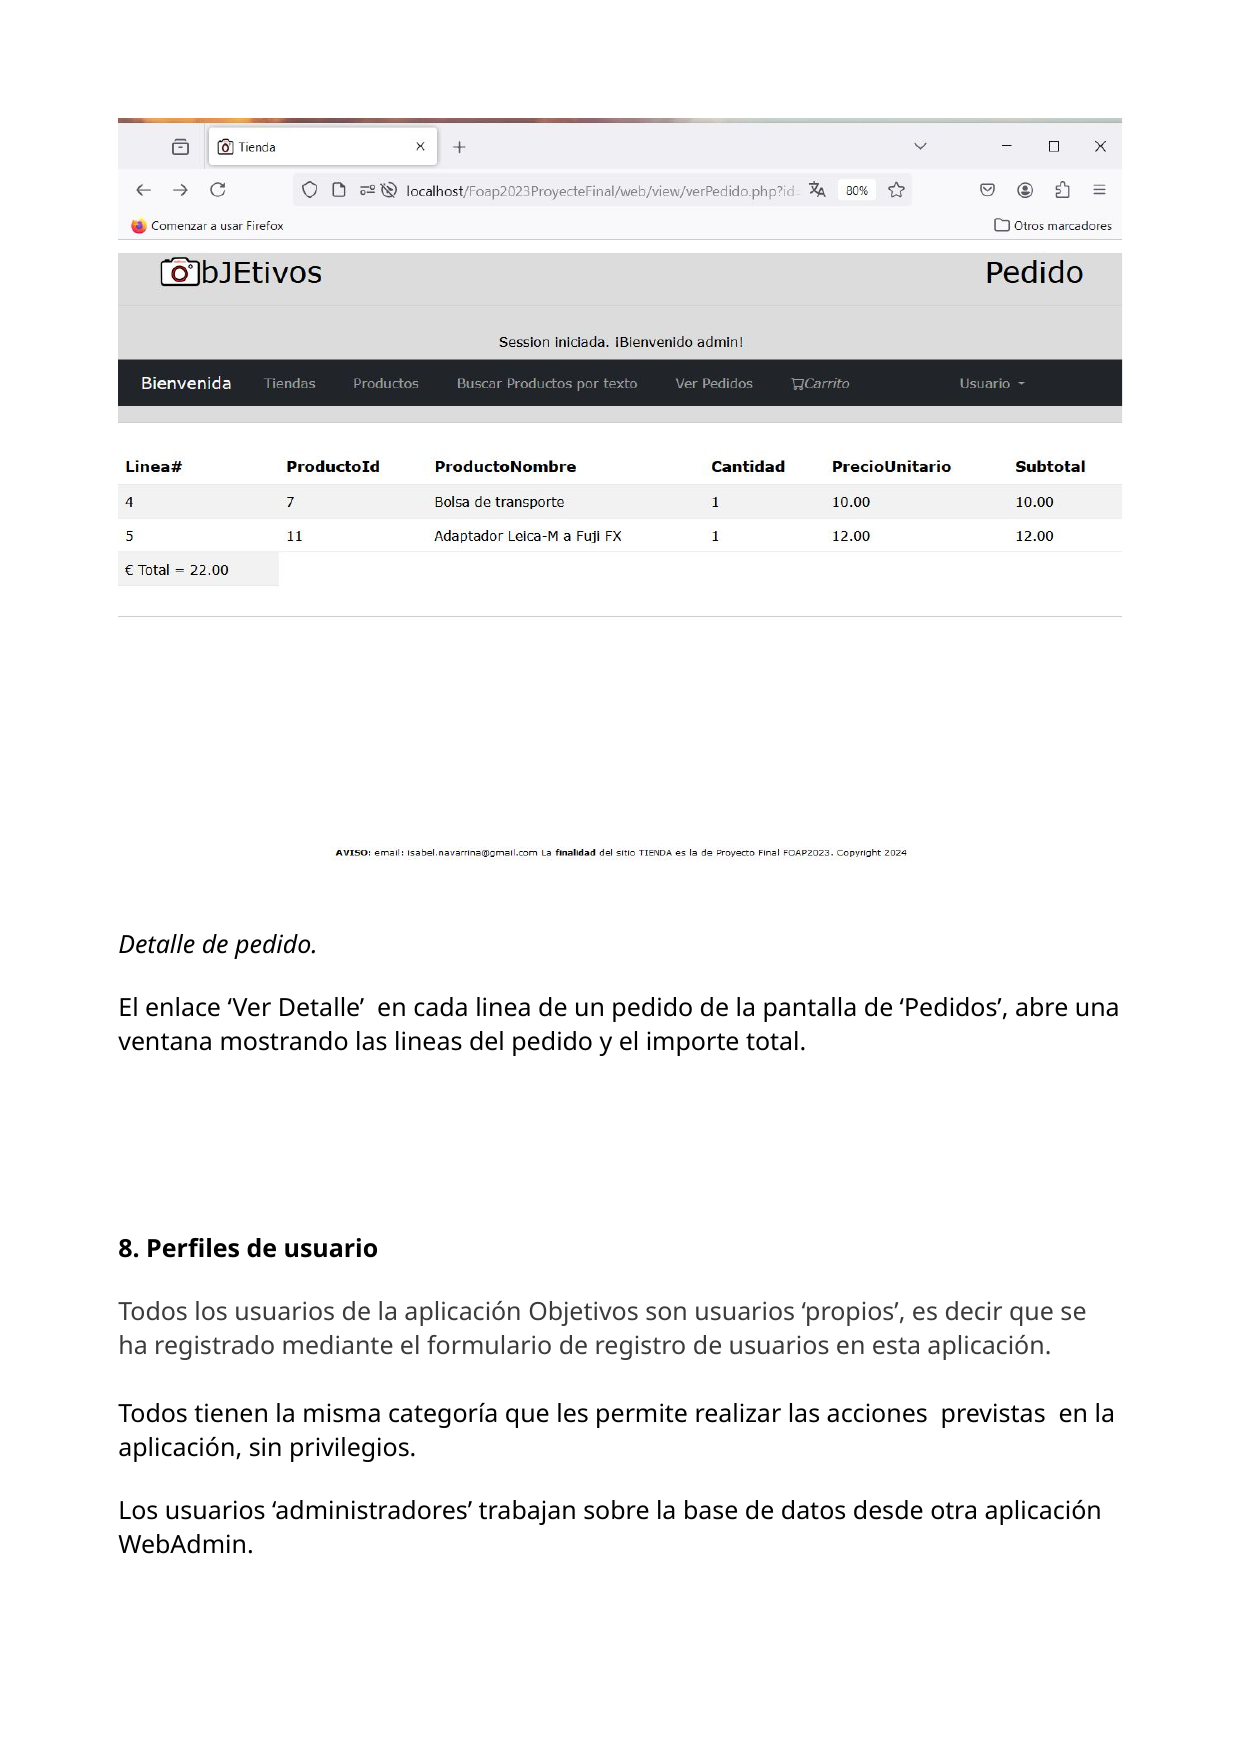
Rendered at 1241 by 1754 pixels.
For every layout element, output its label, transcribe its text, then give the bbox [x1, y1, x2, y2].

text Todos los usuarios de la aplicación Objetivos son usuarios ‘propios’, es decir que se ha registrado mediante el formulario de registro de usuarios en esta aplicación. [118, 1293, 1122, 1361]
text Detalle de pedido. [118, 927, 1122, 961]
text Los usuarios ‘administradores’ trabajan sobre la base de datos desde otra aplicación WebAdmin. [118, 1492, 1122, 1561]
text 8. Perfiles de usuario [118, 1231, 1122, 1264]
picture [118, 118, 1123, 870]
text El enlace ‘Ver Detalle’ en cada linea de un pedido de la pantalla de ‘Pedidos’, abre una ventana mostrando las lineas del pedido y el importe total. [118, 990, 1122, 1058]
text Todos tienen la misma categoría que les permite realizar las acciones previstas en la aplicación, sin privilegios. [118, 1396, 1122, 1464]
